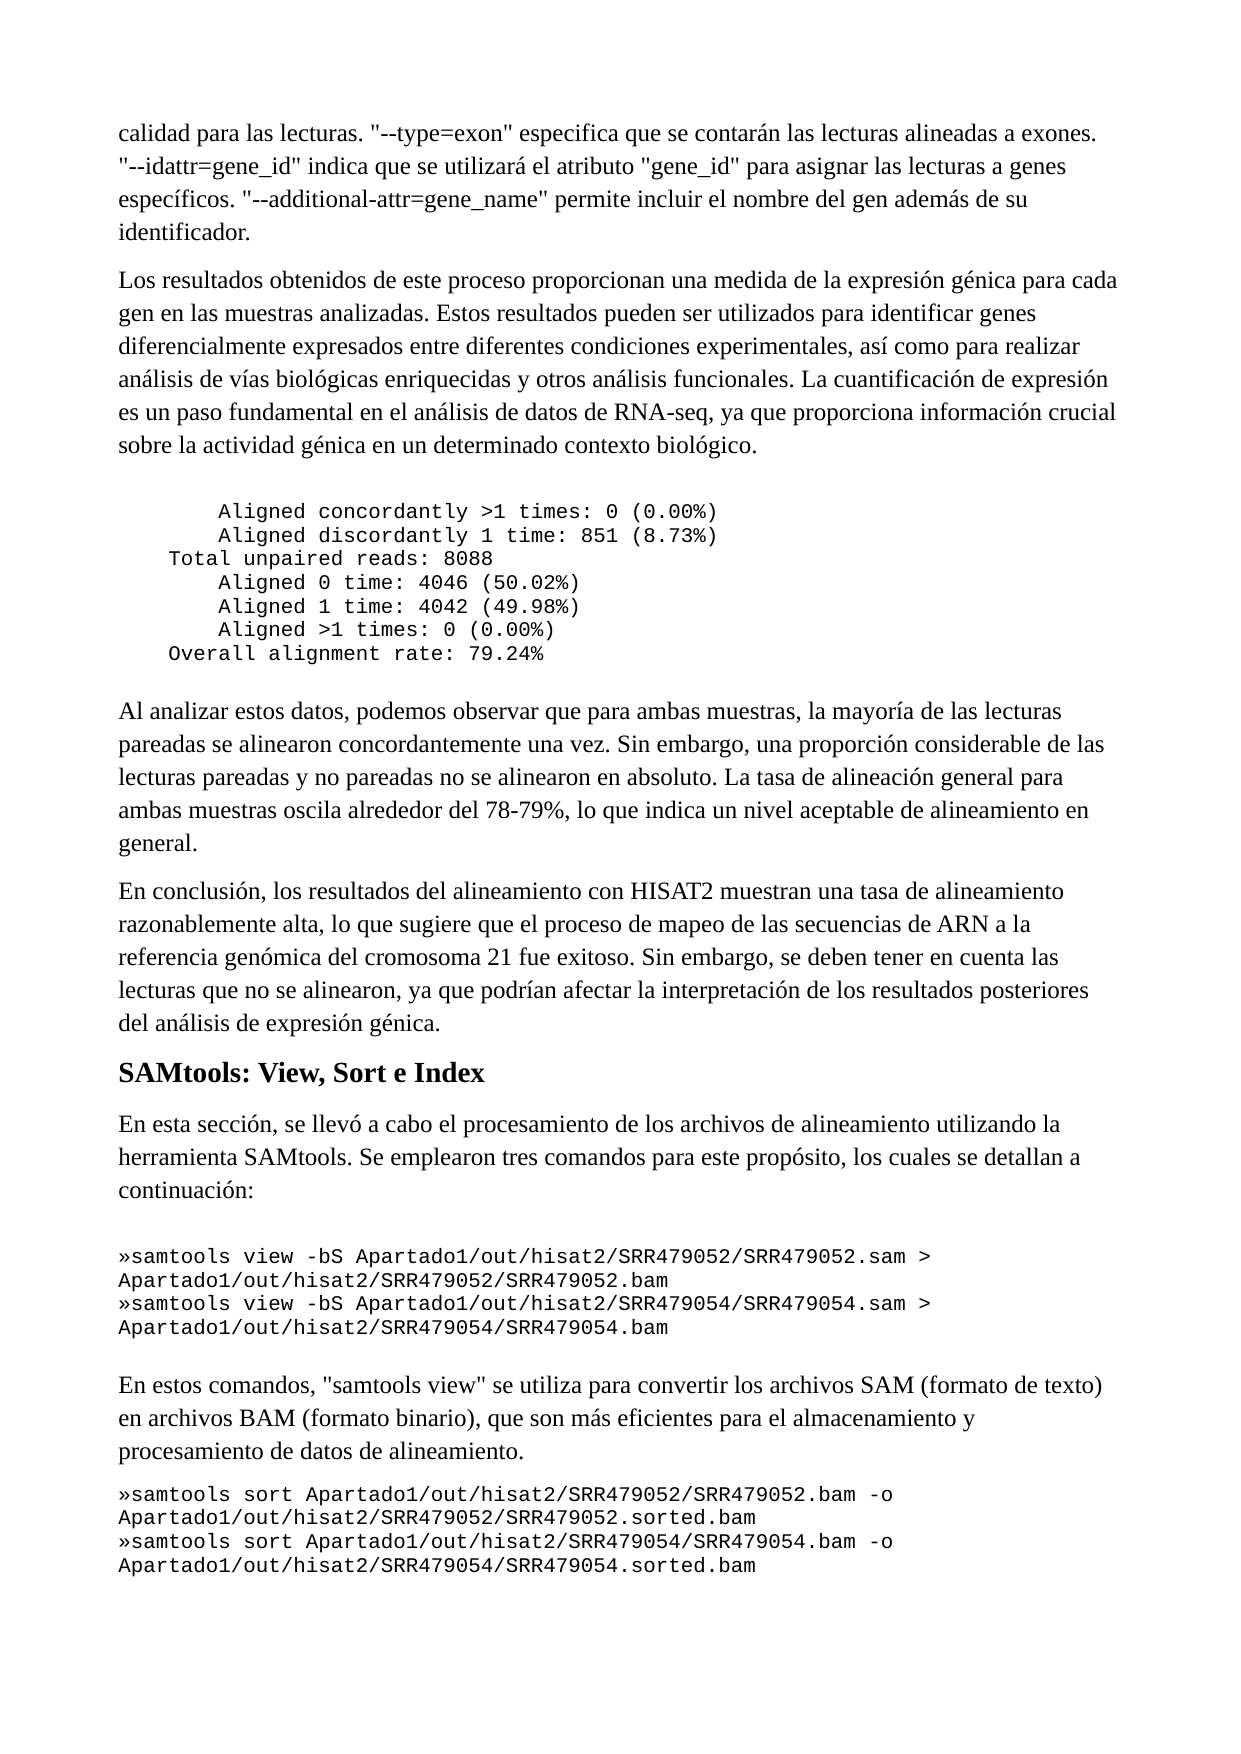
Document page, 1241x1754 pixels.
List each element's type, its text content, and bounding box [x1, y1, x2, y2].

text »samtools sort Apartado1/out/hisat2/SRR479054/SRR479054.bam -o Apartado1/out/hisat2/SRR479054/SRR479054.sorted.bam [118, 1531, 1122, 1578]
text Aligned >1 times: 0 (0.00%) [118, 619, 1122, 643]
text En estos comandos, "samtools view" se utiliza para convertir los archivos SAM (formato de texto) en archivos BAM (formato binario), que son más eficientes para el almacenamiento y procesamiento de datos de alineamiento. [118, 1370, 1122, 1465]
text Aligned 1 time: 4042 (49.98%) [118, 596, 1122, 619]
text SAMtools: View, Sort e Index [118, 1056, 1122, 1089]
text »samtools view -bS Apartado1/out/hisat2/SRR479052/SRR479052.sam > Apartado1/out/hisat2/SRR479052/SRR479052.bam [118, 1246, 1122, 1293]
text Aligned concordantly >1 times: 0 (0.00%) [118, 501, 1122, 525]
text En conclusión, los resultados del alineamiento con HISAT2 muestran una tasa de alineamiento razonablemente alta, lo que sugiere que el proceso de mapeo de las secuencias de ARN a la referencia genómica del cromosoma 21 fue exitoso. Sin embargo, se deben tener en cuenta las lecturas que no se alinearon, ya que podrían afectar la interpretación de los resultados posteriores del análisis de expresión génica. [118, 876, 1122, 1037]
text Al analizar estos datos, podemos observar que para ambas muestras, la mayoría de las lecturas pareadas se alinearon concordantemente una vez. Sin embargo, una proporción considerable de las lecturas pareadas y no pareadas no se alinearon en absoluto. La tasa de alineación general para ambas muestras oscila alrededor del 78-79%, lo que indica un nivel aceptable de alineamiento en general. [118, 696, 1122, 857]
text calidad para las lecturas. "--type=exon" especifica que se contarán las lecturas alineadas a exones. "--idattr=gene_id" indica que se utilizará el atributo "gene_id" para asignar las lecturas a genes específicos. "--additional-attr=gene_name" permite incluir el nombre del gen además de su identificador. [118, 118, 1122, 246]
text En esta sección, se llevó a cabo el procesamiento de los archivos de alineamiento utilizando la herramienta SAMtools. Se emplearon tres comandos para este propósito, los cuales se detallan a continuación: [118, 1109, 1122, 1203]
text Overall alignment rate: 79.24% [118, 643, 1122, 667]
text Total unpaired reads: 8088 [118, 548, 1122, 572]
text »samtools sort Apartado1/out/hisat2/SRR479052/SRR479052.bam -o Apartado1/out/hisat2/SRR479052/SRR479052.sorted.bam [118, 1484, 1122, 1531]
text Aligned 0 time: 4046 (50.02%) [118, 572, 1122, 596]
text Los resultados obtenidos de este proceso proporcionan una medida de la expresión génica para cada gen en las muestras analizadas. Estos resultados pueden ser utilizados para identificar genes diferencialmente expresados entre diferentes condiciones experimentales, así como para realizar análisis de vías biológicas enriquecidas y otros análisis funcionales. La cuantificación de expresión es un paso fundamental en el análisis de datos de RNA-seq, ya que proporciona información crucial sobre la actividad génica en un determinado contexto biológico. [118, 265, 1122, 459]
text Aligned discordantly 1 time: 851 (8.73%) [118, 525, 1122, 548]
text »samtools view -bS Apartado1/out/hisat2/SRR479054/SRR479054.sam > Apartado1/out/hisat2/SRR479054/SRR479054.bam [118, 1293, 1122, 1341]
